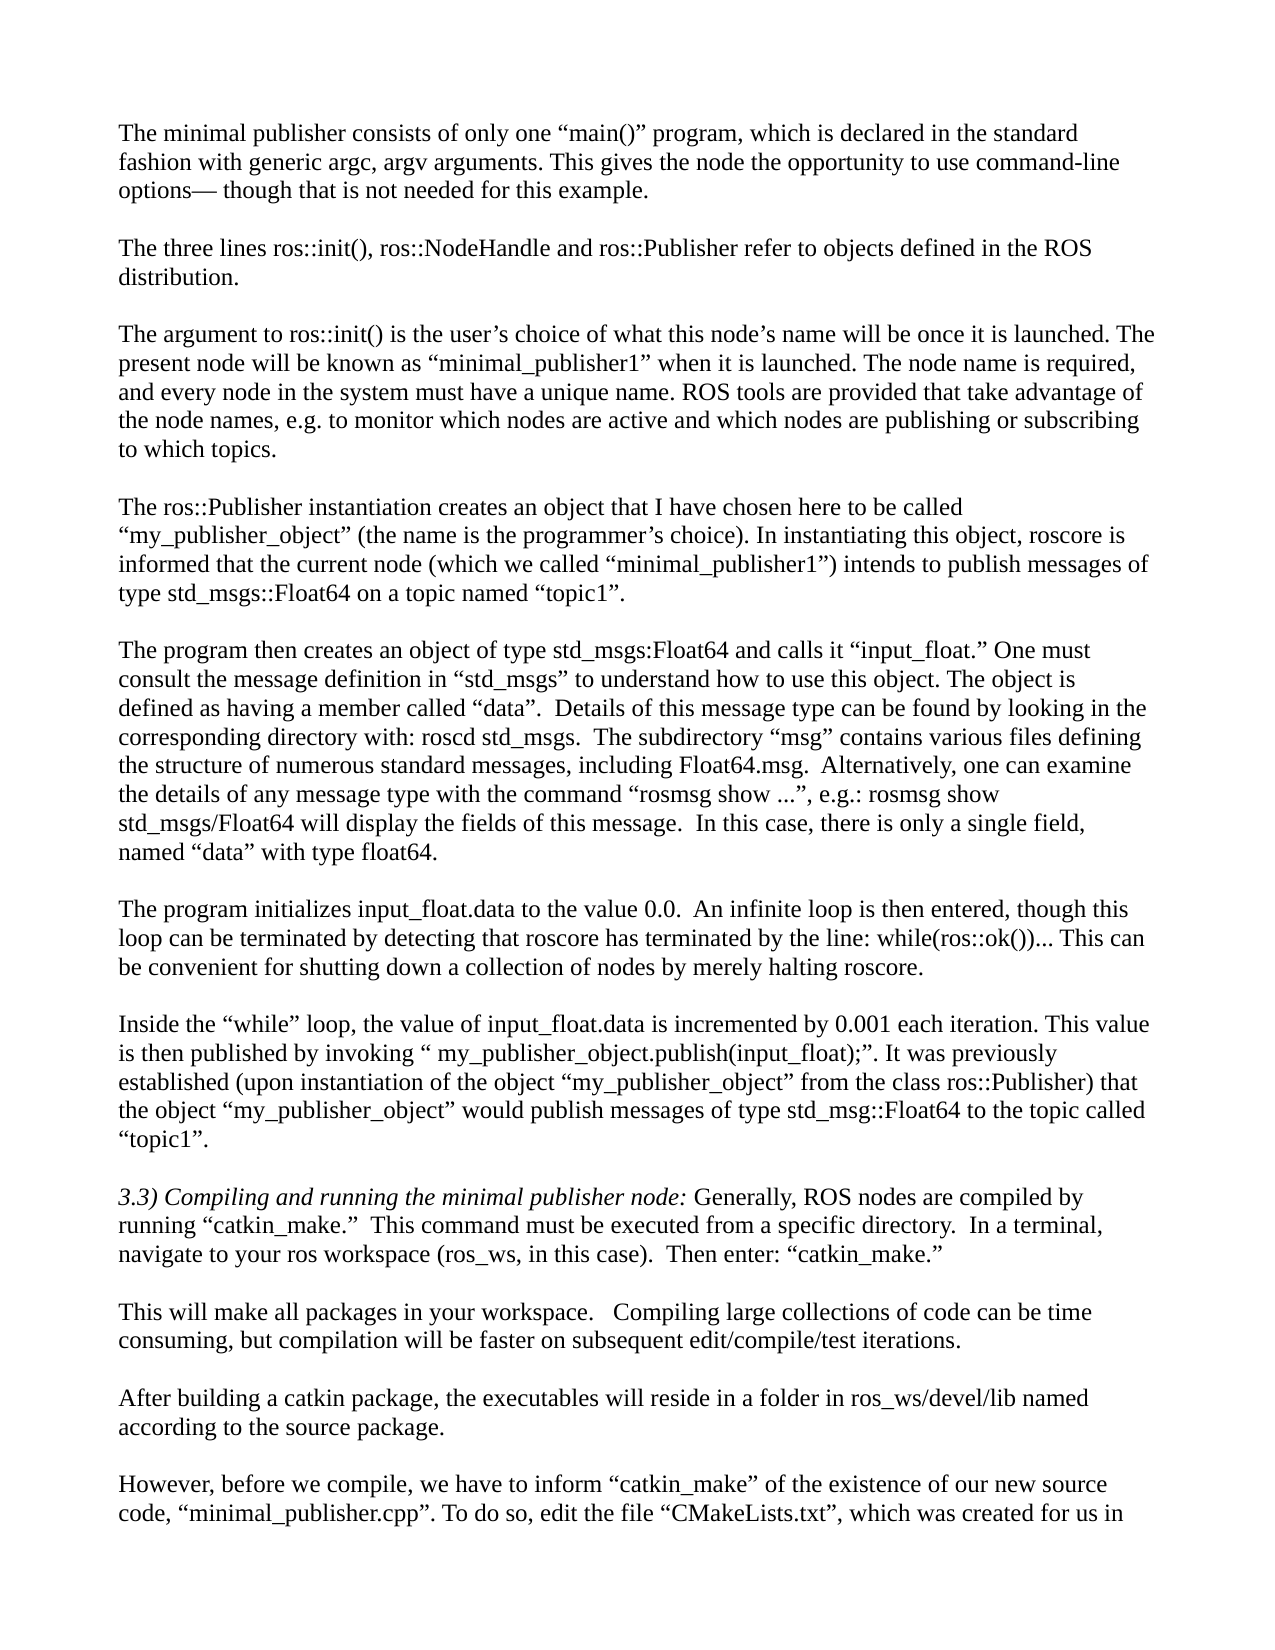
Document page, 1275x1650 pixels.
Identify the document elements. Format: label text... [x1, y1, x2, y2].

text distribution. [118, 262, 1157, 291]
text 3.3) Compiling and running the minimal publisher node: Generally, ROS nodes are compiled by [118, 1182, 1157, 1211]
text The ros::Publisher instantiation creates an object that I have chosen here to be called “my_publisher_object” (the name is the programmer’s choice). In instantiating this object, roscore is [118, 492, 1157, 549]
text type std_msgs::Float64 on a topic named “topic1”. [118, 578, 1157, 607]
text present node will be known as “minimal_publisher1” when it is launched. The node name is required, [118, 348, 1157, 377]
text running “catkin_make.” This command must be executed from a specific directory. In a terminal, navigate to your ros workspace (ros_ws, in this case). Then enter: “catkin_make.” [118, 1211, 1157, 1268]
text The minimal publisher consists of only one “main()” program, which is declared in the standard fashion with generic argc, argv arguments. This gives the node the opportunity to use command-line options— though that is not needed for this example. [118, 118, 1157, 204]
text and every node in the system must have a unique name. ROS tools are provided that take advantage of [118, 377, 1157, 406]
text After building a catkin package, the executables will reside in a folder in ros_ws/devel/lib named according to the source package. [118, 1383, 1157, 1441]
text Inside the “while” loop, the value of input_float.data is incremented by 0.001 each iteration. This value is then published by invoking “ my_publisher_object.publish(input_float);”. It was previously established (upon instantiation of the object “my_publisher_object” from the class ros::Publisher) that the object “my_publisher_object” would publish messages of type std_msg::Float64 to the topic called “topic1”. [118, 1009, 1157, 1153]
text The program then creates an object of type std_msgs:Float64 and calls it “input_float.” One must consult the message definition in “std_msgs” to understand how to use this object. The object is defined as having a member called “data”. Details of this message type can be found by looking in the corresponding directory with: roscd std_msgs. The subdirectory “msg” contains various files defining the structure of numerous standard messages, including Float64.msg. Alternatively, one can examine the details of any message type with the command “rosmsg show ...”, e.g.: rosmsg show std_msgs/Float64 will display the fields of this message. In this case, there is only a single field, named “data” with type float64. [118, 636, 1157, 866]
text the node names, e.g. to monitor which nodes are active and which nodes are publishing or subscribing to which topics. [118, 406, 1157, 463]
text The program initializes input_float.data to the value 0.0. An infinite loop is then entered, though this loop can be terminated by detecting that roscore has terminated by the line: while(ros::ok())... This can be convenient for shutting down a collection of nodes by merely halting roscore. [118, 894, 1157, 981]
text This will make all packages in your workspace. Compiling large collections of code can be time consuming, but compilation will be faster on subsequent edit/compile/test iterations. [118, 1297, 1157, 1354]
text However, before we compile, we have to inform “catkin_make” of the existence of our new source code, “minimal_publisher.cpp”. To do so, edit the file “CMakeLists.txt”, which was created for us in [118, 1469, 1157, 1527]
text The three lines ros::init(), ros::NodeHandle and ros::Publisher refer to objects defined in the ROS [118, 233, 1157, 262]
text The argument to ros::init() is the user’s choice of what this node’s name will be once it is launched. The [118, 319, 1157, 348]
text informed that the current node (which we called “minimal_publisher1”) intends to publish messages of [118, 549, 1157, 578]
